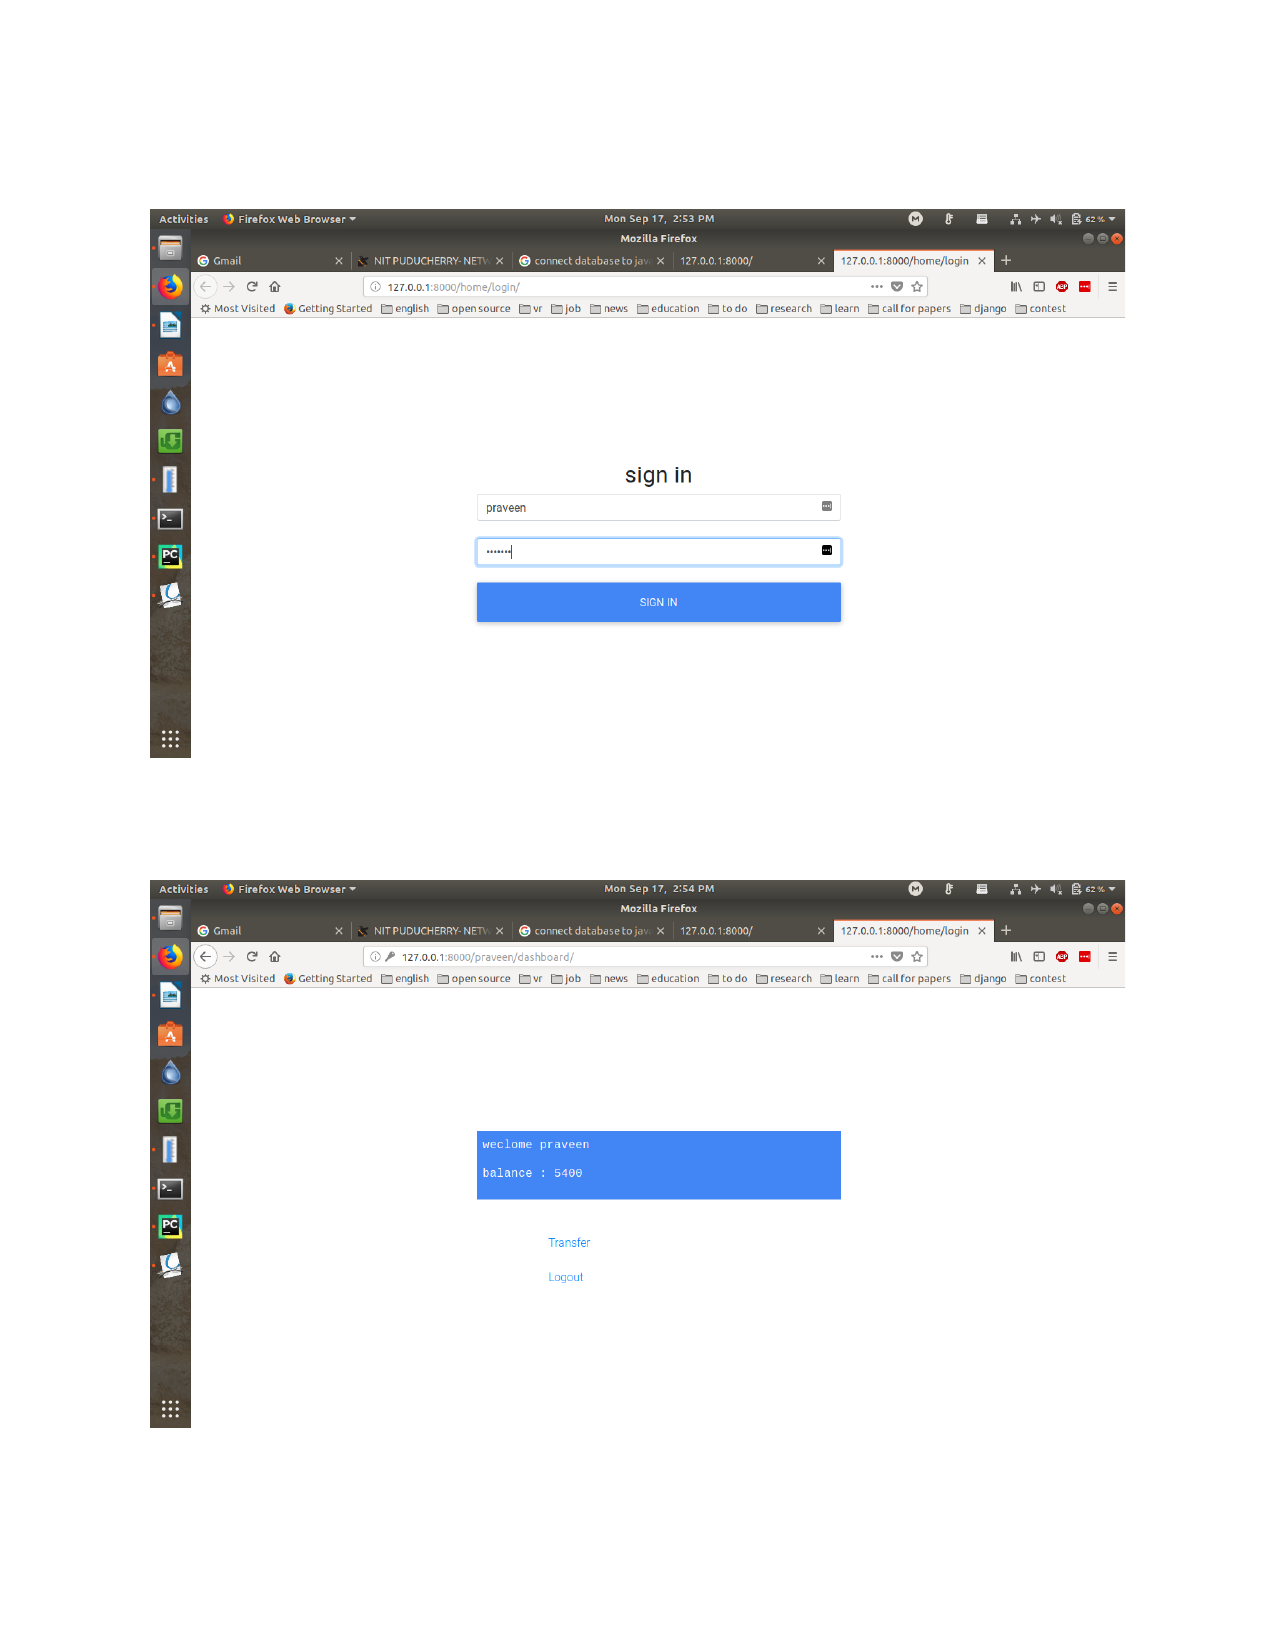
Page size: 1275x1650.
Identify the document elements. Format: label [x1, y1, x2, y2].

picture [150, 209, 1125, 758]
picture [150, 880, 1125, 1428]
